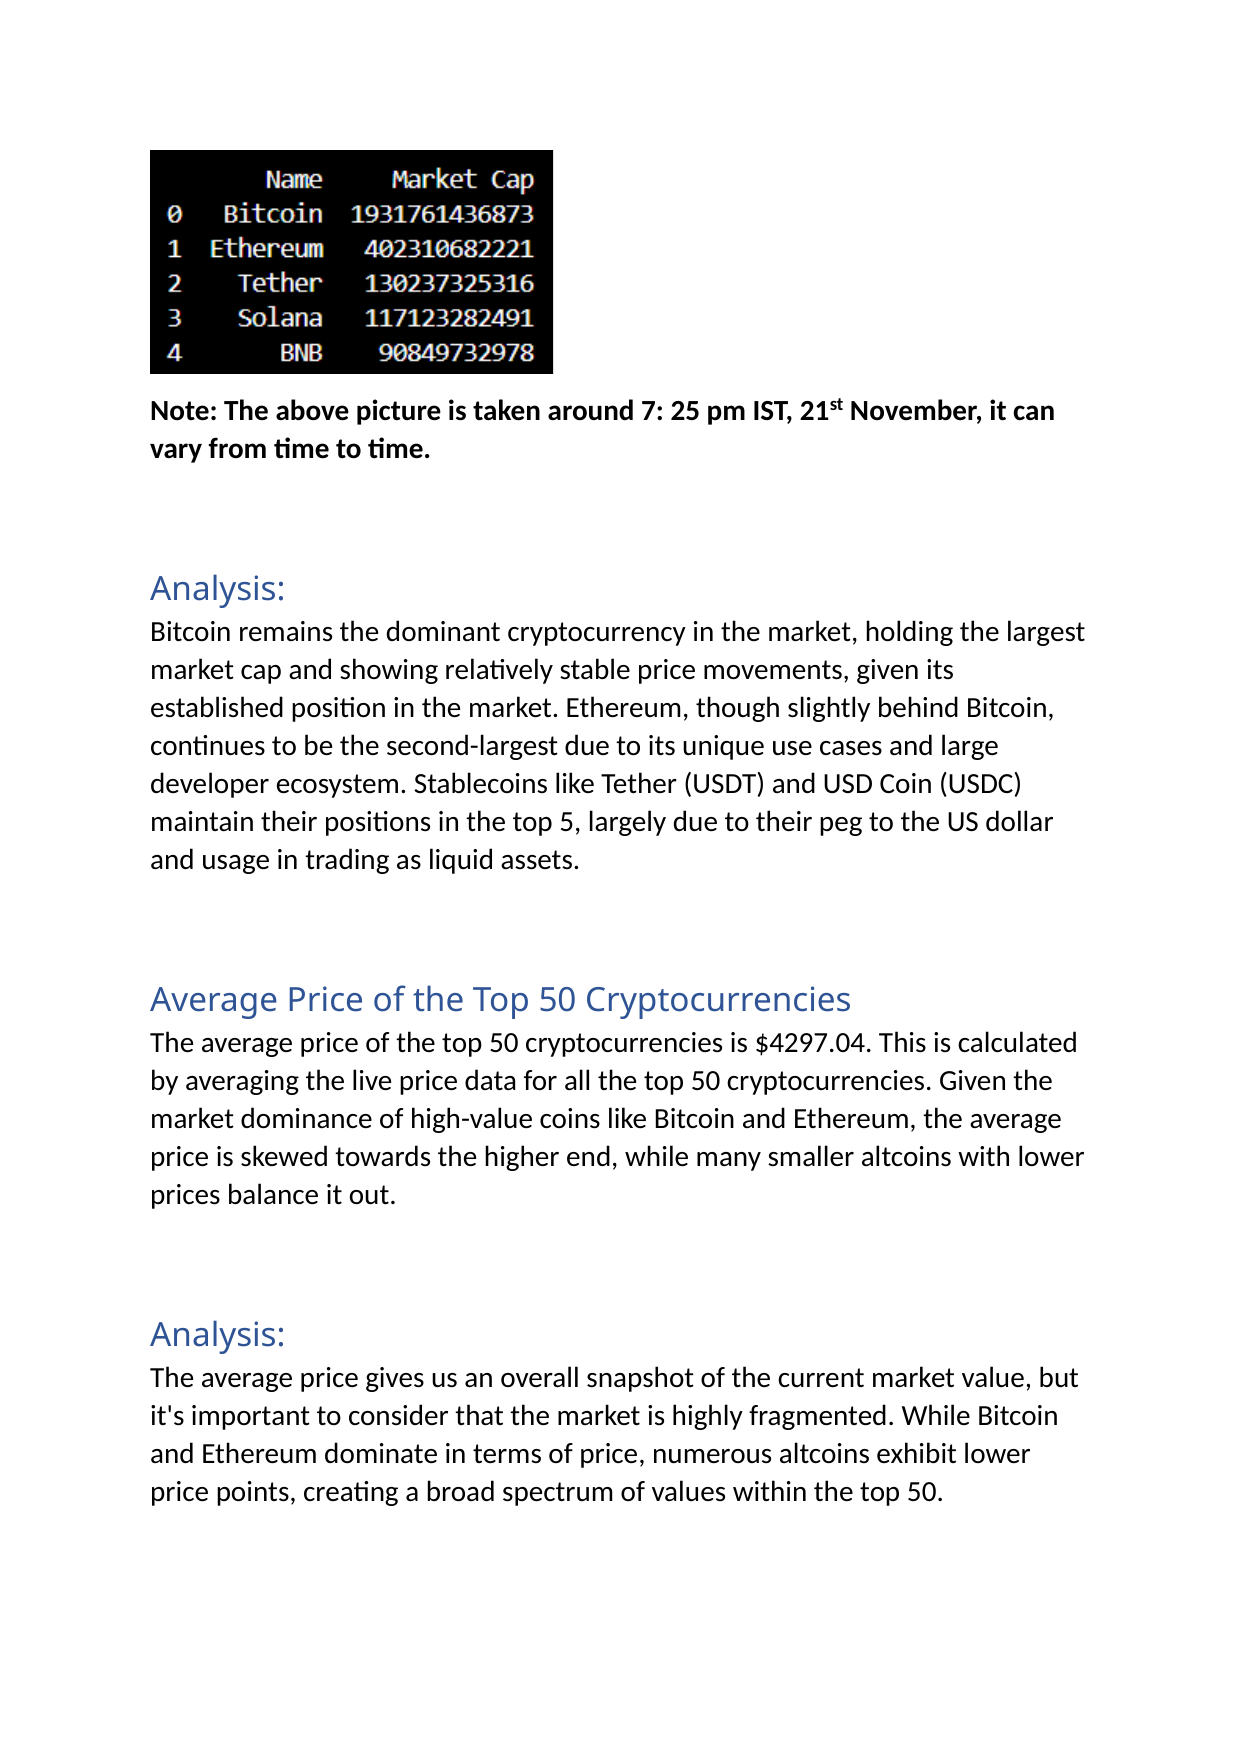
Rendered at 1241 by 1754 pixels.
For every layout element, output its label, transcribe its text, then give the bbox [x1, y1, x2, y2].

subtitle Average Price of the Top 50 Cryptocurrencies [150, 975, 1090, 1021]
text The average price of the top 50 cryptocurrencies is $4297.04. This is calculated by averaging the live price data for all the top 50 cryptocurrencies. Given the market dominance of high-value coins like Bitcoin and Ethereum, the average price is skewed towards the higher end, while many smaller altcoins with lower prices balance it out. [150, 1024, 1090, 1212]
text The average price gives us an overall snapshot of the current market value, but it's important to consider that the market is highly fragmented. While Bitcoin and Ethereum dominate in terms of price, numerous altcoins exhibit lower price points, creating a broad spectrum of values within the top 50. [150, 1359, 1090, 1509]
subtitle Analysis: [150, 564, 1090, 610]
text Bitcoin remains the dominant cryptocurrency in the market, holding the largest market cap and showing relatively stable price movements, given its established position in the market. Ethereum, though slightly behind Bitcoin, continues to be the second-largest due to its unique use cases and large developer ecosystem. Stablecoins like Tether (USDT) and USD Coin (USDC) maintain their positions in the top 5, largely due to their peg to the US dollar and usage in trading as liquid assets. [150, 613, 1090, 877]
subtitle Analysis: [150, 1310, 1090, 1356]
text Note: The above picture is taken around 7: 25 pm IST, 21st November, it can vary from time to time. [150, 392, 1090, 466]
